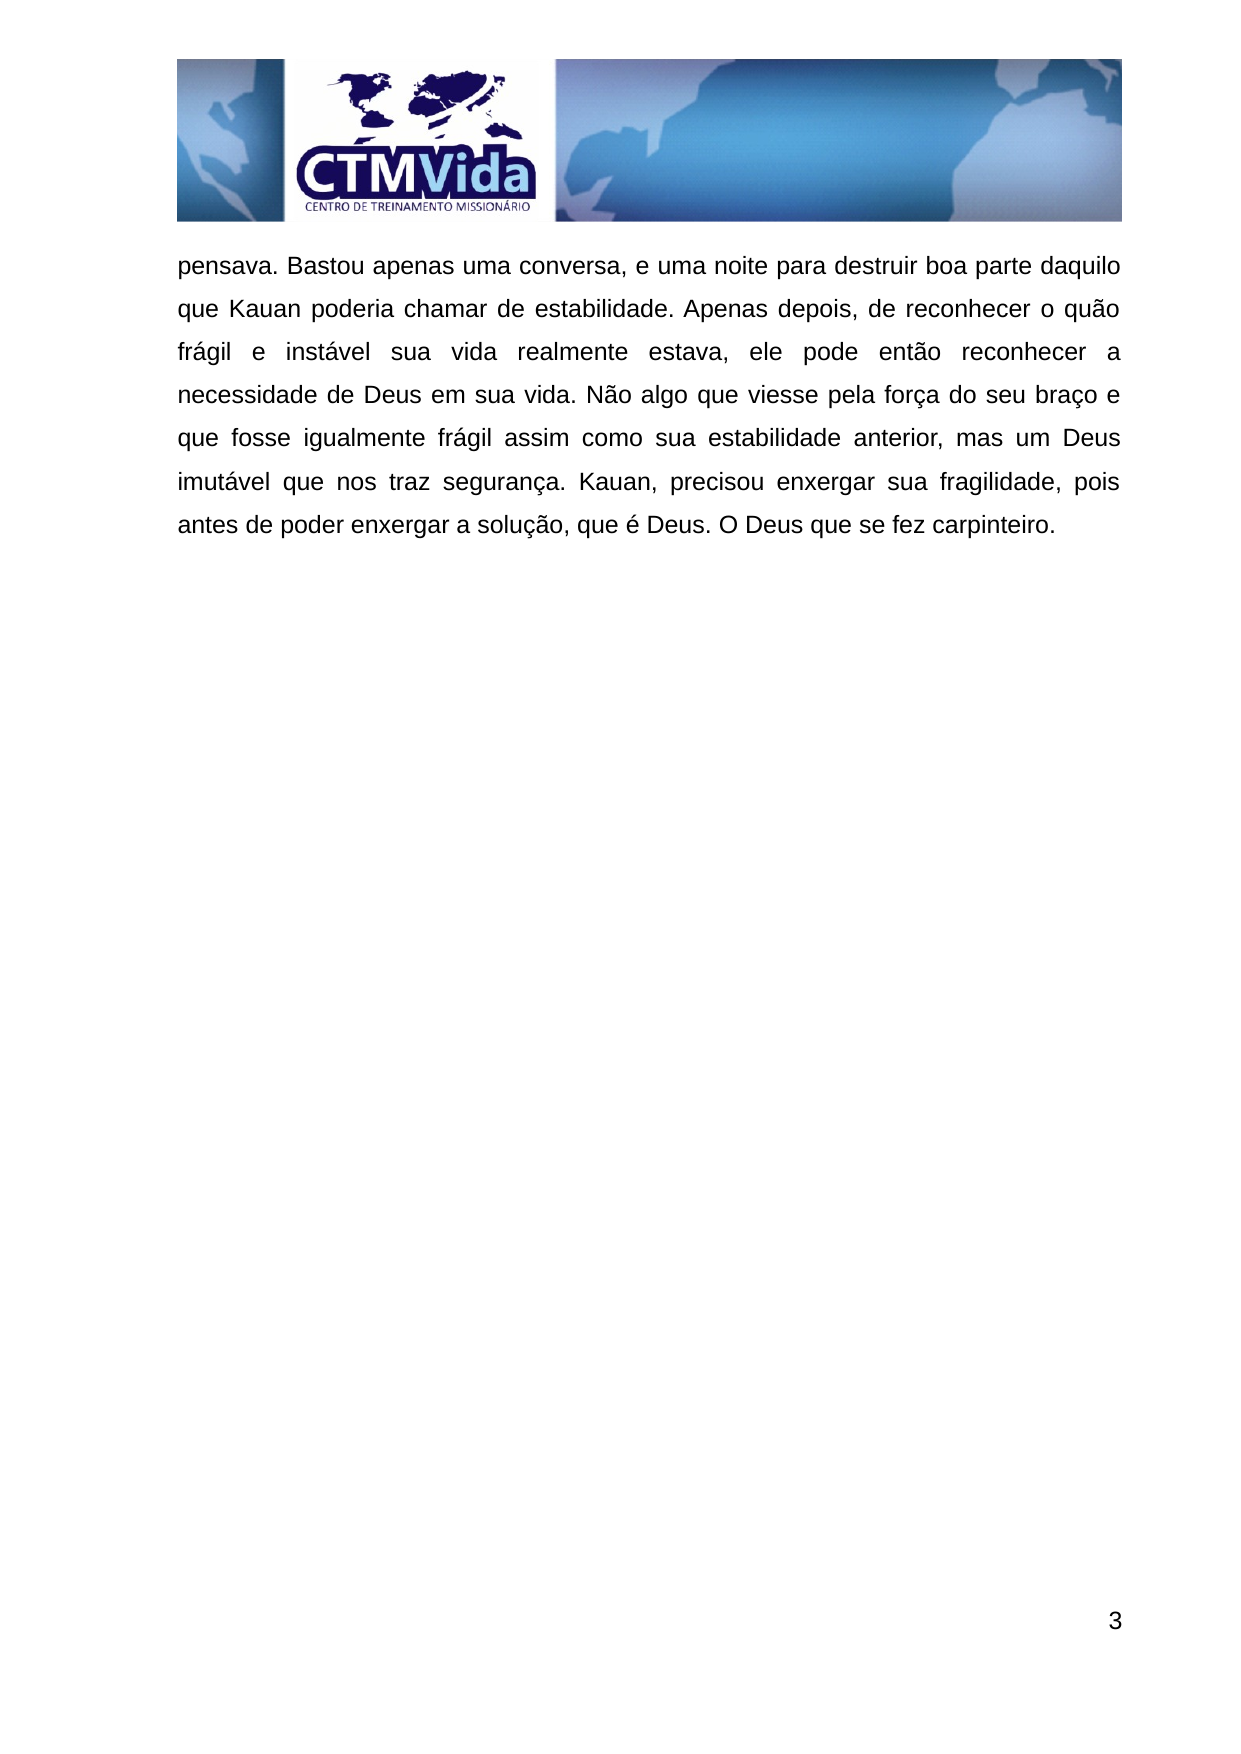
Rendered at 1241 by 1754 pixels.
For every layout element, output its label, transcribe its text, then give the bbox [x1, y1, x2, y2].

picture [177, 59, 1122, 222]
text pensava. Bastou apenas uma conversa, e uma noite para destruir boa parte daquilo que Kauan poderia chamar de estabilidade. Apenas depois, de reconhecer o quão frágil e instável sua vida realmente estava, ele pode então reconhecer a necessidade de Deus em sua vida. Não algo que viesse pela força do seu braço e que fosse igualmente frágil assim como sua estabilidade anterior, mas um Deus imutável que nos traz segurança. Kauan, precisou enxergar sua fragilidade, pois antes de poder enxergar a solução, que é Deus. O Deus que se fez carpinteiro. [177, 251, 1122, 538]
